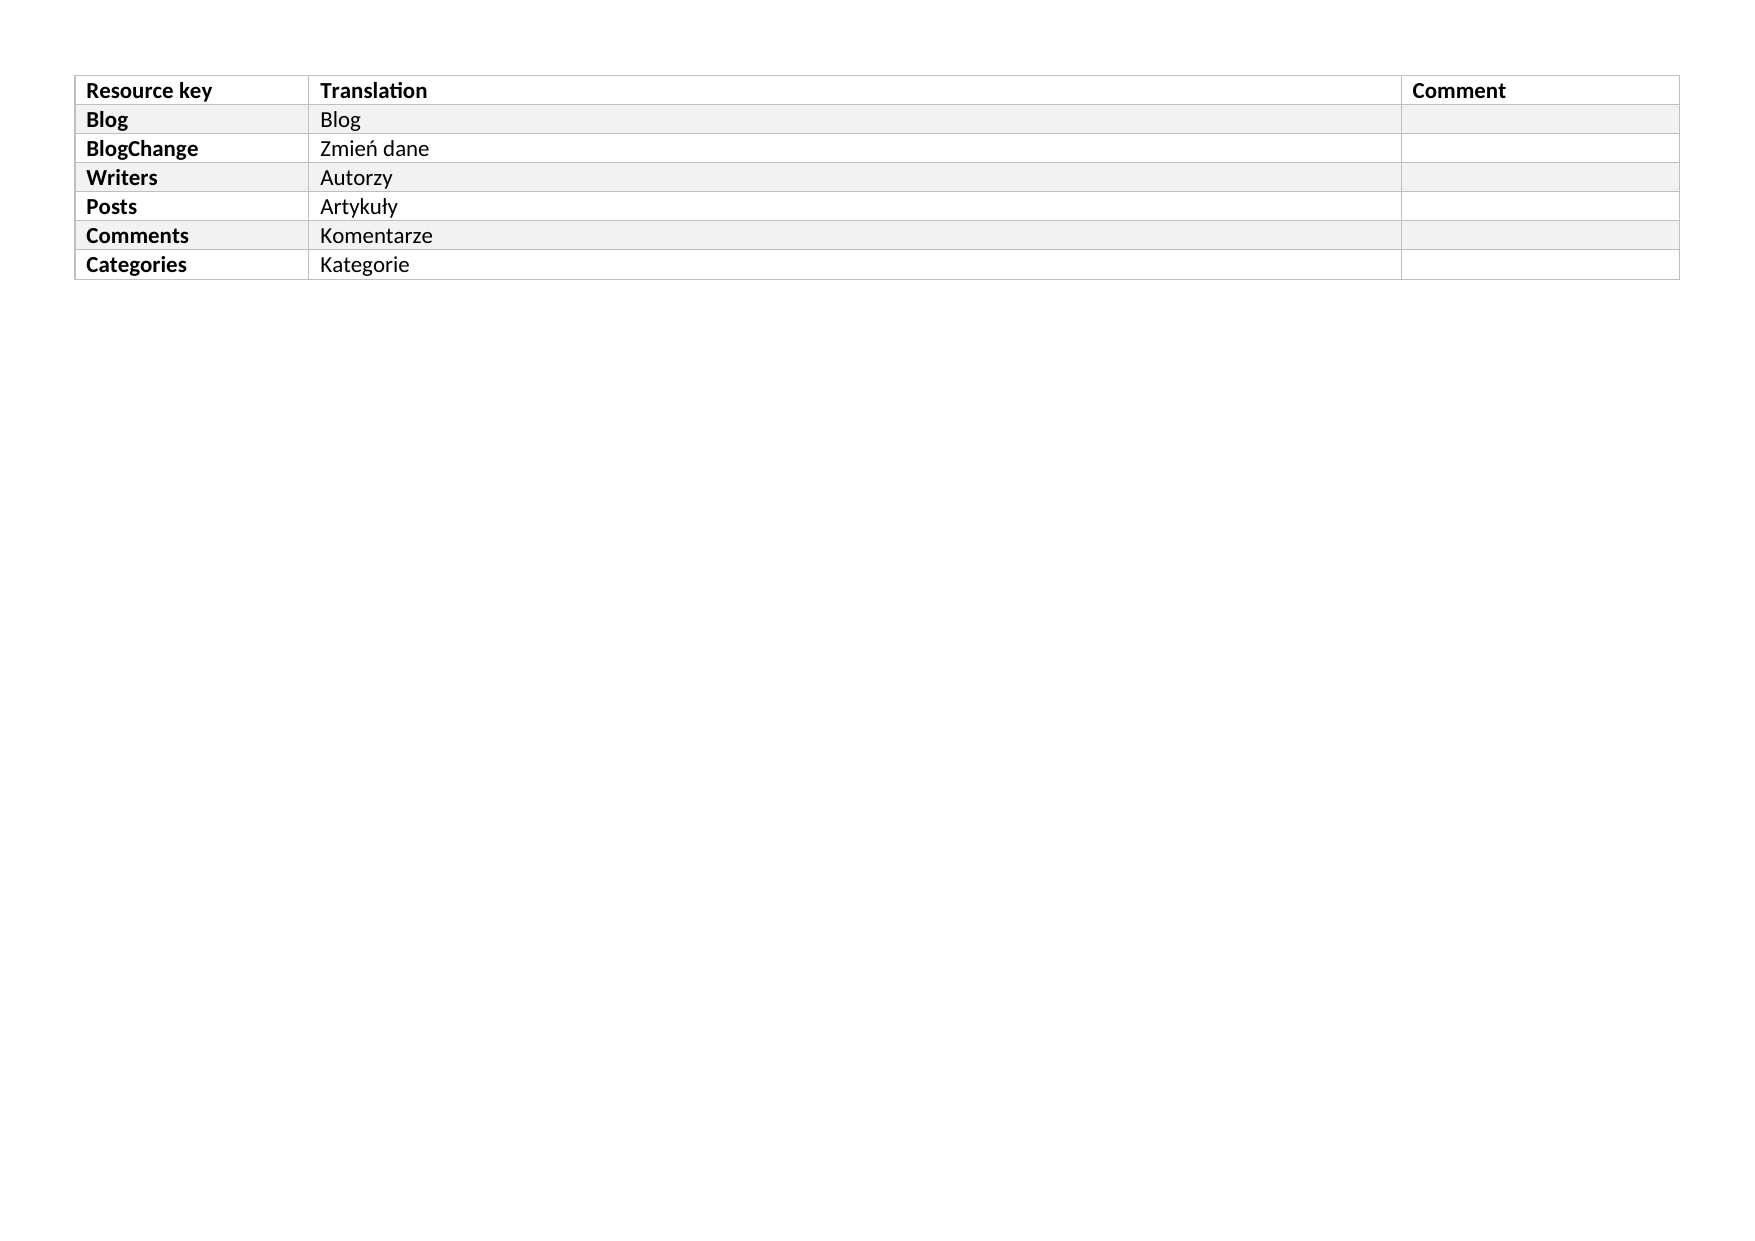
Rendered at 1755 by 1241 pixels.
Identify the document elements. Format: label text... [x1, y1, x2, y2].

table_header Comment [1402, 76, 1679, 104]
table_cell [1402, 221, 1679, 249]
table_cell Autorzy [309, 163, 1401, 191]
table_header Translation [309, 76, 1401, 104]
table_cell Writers [76, 163, 308, 191]
table_cell [1402, 163, 1679, 191]
table_cell BlogChange [76, 134, 308, 162]
table_cell [1402, 134, 1679, 162]
table_cell Komentarze [309, 221, 1401, 249]
table_cell Artykuły [309, 192, 1401, 220]
table_cell Posts [76, 192, 308, 220]
table_cell Blog [76, 105, 308, 133]
table_cell Blog [309, 105, 1401, 133]
table_cell Categories [76, 250, 308, 278]
table_cell [1402, 105, 1679, 133]
table_header Resource key [76, 76, 308, 104]
table_cell [1402, 192, 1679, 220]
table_cell Zmień dane [309, 134, 1401, 162]
table_cell [1402, 250, 1679, 278]
table_cell Kategorie [309, 250, 1401, 278]
table_cell Comments [76, 221, 308, 249]
